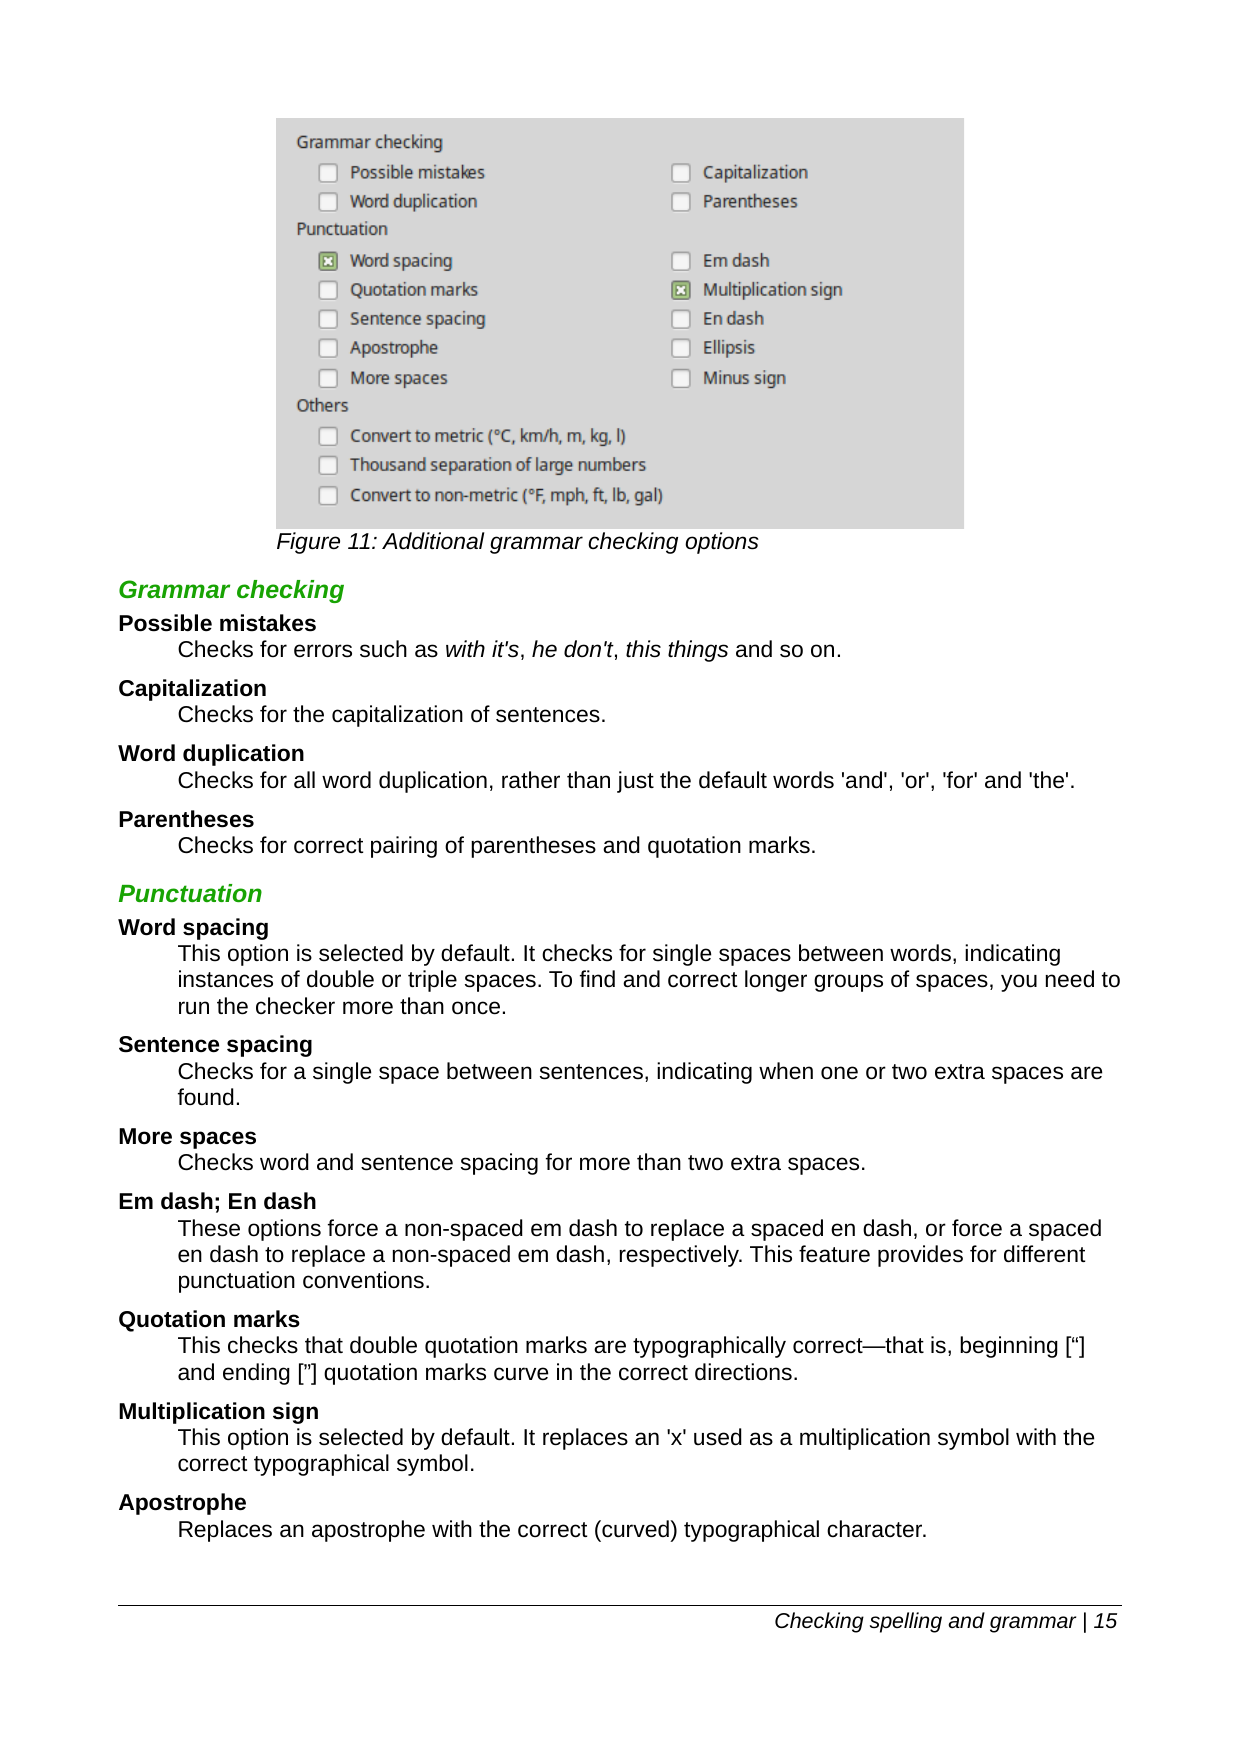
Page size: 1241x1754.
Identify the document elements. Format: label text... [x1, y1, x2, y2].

text Checks for correct pairing of parentheses and quotation marks. [177, 832, 1122, 858]
text This option is selected by default. It checks for single spaces between words, indicating instances of double or triple spaces. To find and correct longer groups of spaces, you need to run the checker more than once. [177, 940, 1122, 1019]
text Multiplication sign [118, 1398, 1122, 1424]
text Checks for errors such as with it's, he don't, this things and so on. [177, 636, 1122, 663]
text Parentheses [118, 806, 1122, 832]
text Quotation marks [118, 1306, 1122, 1332]
subtitle Grammar checking [118, 575, 1122, 604]
text Possible mistakes [118, 610, 1122, 636]
text Word duplication [118, 740, 1122, 767]
text Sentence spacing [118, 1031, 1122, 1058]
subtitle Punctuation [118, 879, 1122, 908]
text Em dash; En dash [118, 1188, 1122, 1214]
text Replaces an apostrophe with the correct (curved) typographical character. [177, 1516, 1122, 1542]
text Capitalization [118, 675, 1122, 701]
text Apostrophe [118, 1489, 1122, 1516]
text Figure 11: Additional grammar checking options [276, 529, 964, 554]
text Checks word and sentence spacing for more than two extra spaces. [177, 1149, 1122, 1176]
text This checks that double quotation marks are typographically correct—that is, beginning [“] and ending [”] quotation marks curve in the correct directions. [177, 1332, 1122, 1385]
picture [276, 118, 965, 529]
text Checks for all word duplication, rather than just the default words 'and', 'or', 'for' and 'the'. [177, 767, 1122, 793]
text Checks for a single space between sentences, indicating when one or two extra spaces are found. [177, 1058, 1122, 1111]
text These options force a non-spaced em dash to replace a spaced en dash, or force a spaced en dash to replace a non-spaced em dash, respectively. This feature provides for different punctuation conventions. [177, 1214, 1122, 1294]
text Word spacing [118, 913, 1122, 940]
text Checks for the capitalization of sentences. [177, 701, 1122, 728]
text More spaces [118, 1123, 1122, 1149]
text This option is selected by default. It replaces an 'x' used as a multiplication symbol with the correct typographical symbol. [177, 1424, 1122, 1477]
